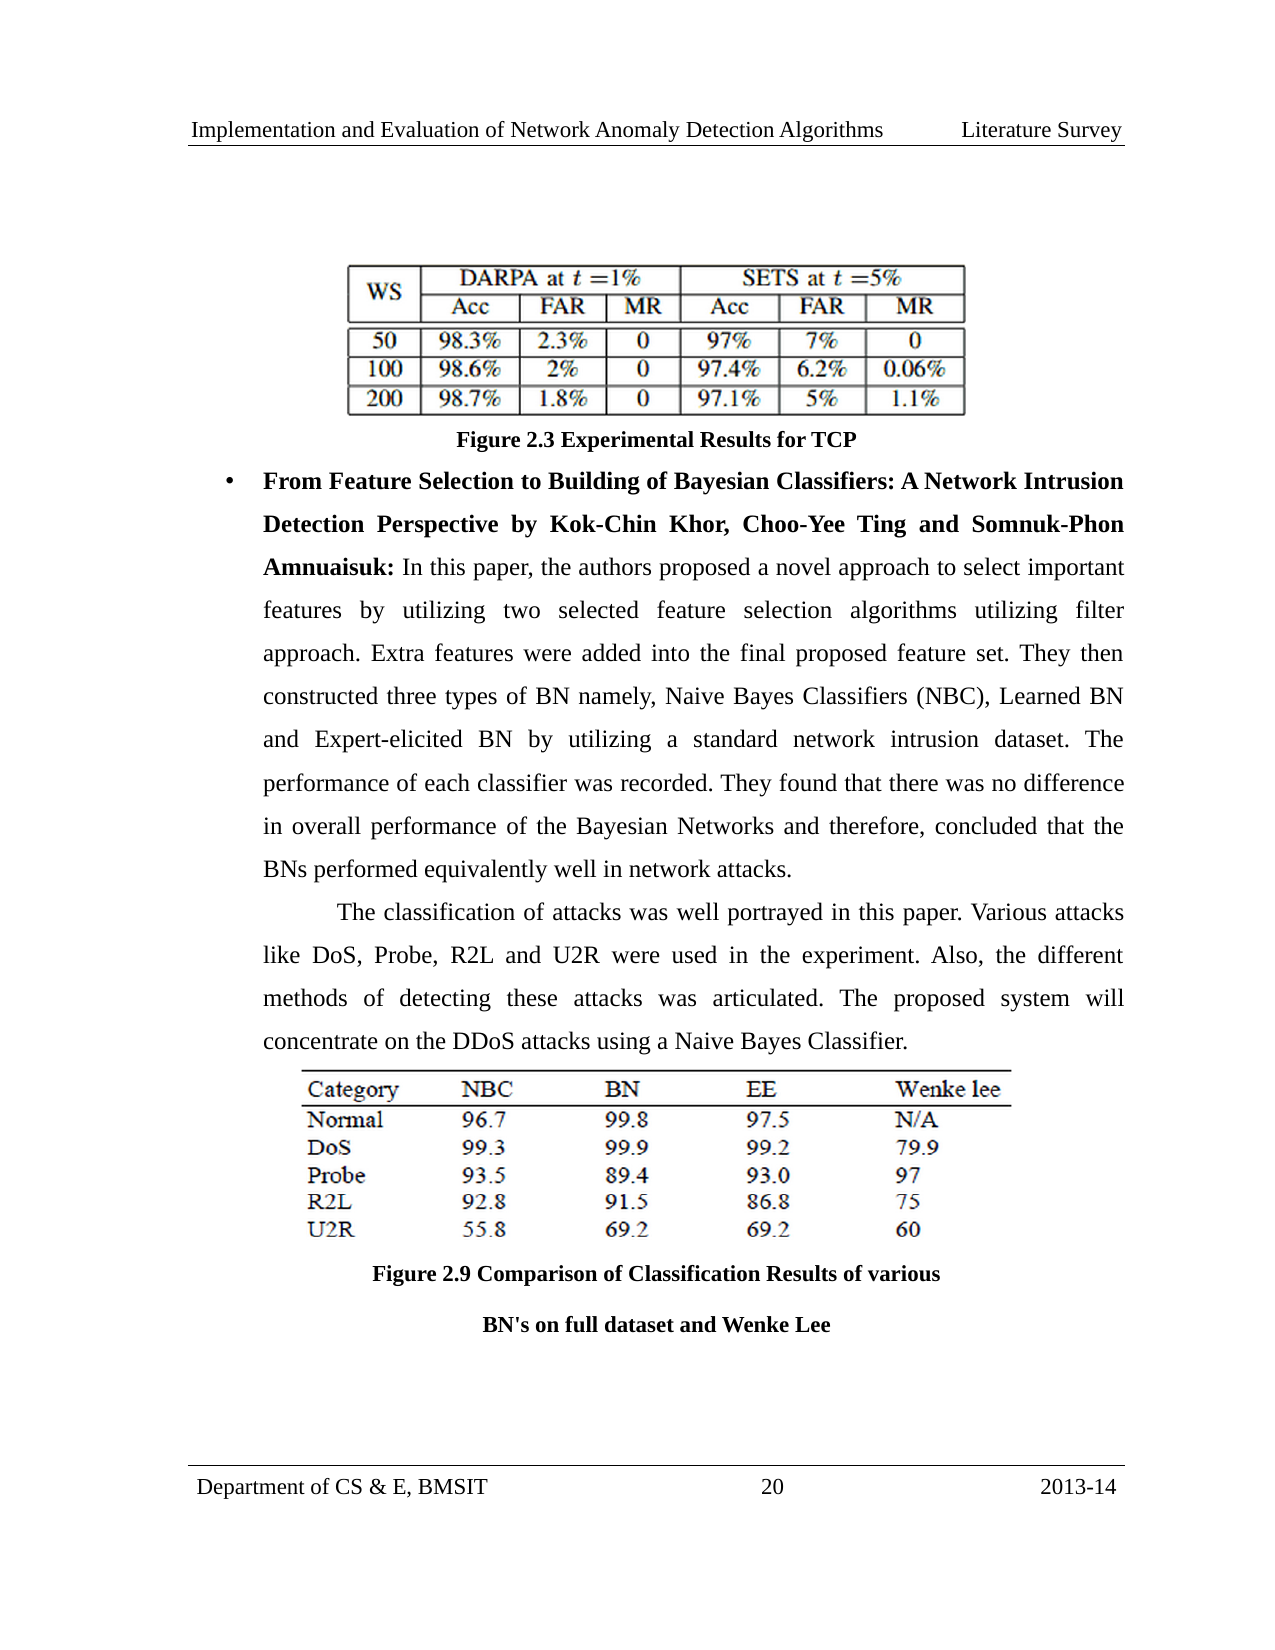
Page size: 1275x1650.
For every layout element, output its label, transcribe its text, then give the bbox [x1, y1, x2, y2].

text Figure 2.9 Comparison of Classification Results of various [188, 1081, 1125, 1286]
picture [300, 1069, 1013, 1247]
text BN's on full dataset and Wenke Lee [188, 1311, 1125, 1337]
list From Feature Selection to Building of Bayesian Classifiers: A Network Intrusion Detection Perspective by Kok-Chin Khor, Choo-Yee Ting and Somnuk-Phon Amnuaisuk: In this paper, the authors proposed a novel approach to select important features by utilizing two selected feature selection algorithms utilizing filter approach. Extra features were added into the final proposed feature set. They then constructed three types of BN namely, Naive Bayes Classifiers (NBC), Learned BN and Expert-elicited BN by utilizing a standard network intrusion dataset. The performance of each classifier was recorded. They found that there was no difference in overall performance of the Bayesian Networks and therefore, concluded that the BNs performed equivalently well in network attacks. [225, 466, 1125, 883]
list The classification of attacks was well portrayed in this paper. Various attacks like DoS, Probe, R2L and U2R were used in the experiment. Also, the different methods of detecting these attacks was articulated. The proposed system will concentrate on the DDoS attacks using a Naive Bayes Classifier. [225, 897, 1125, 1055]
picture [346, 264, 966, 416]
text Figure 2.3 Experimental Results for TCP [188, 426, 1125, 453]
